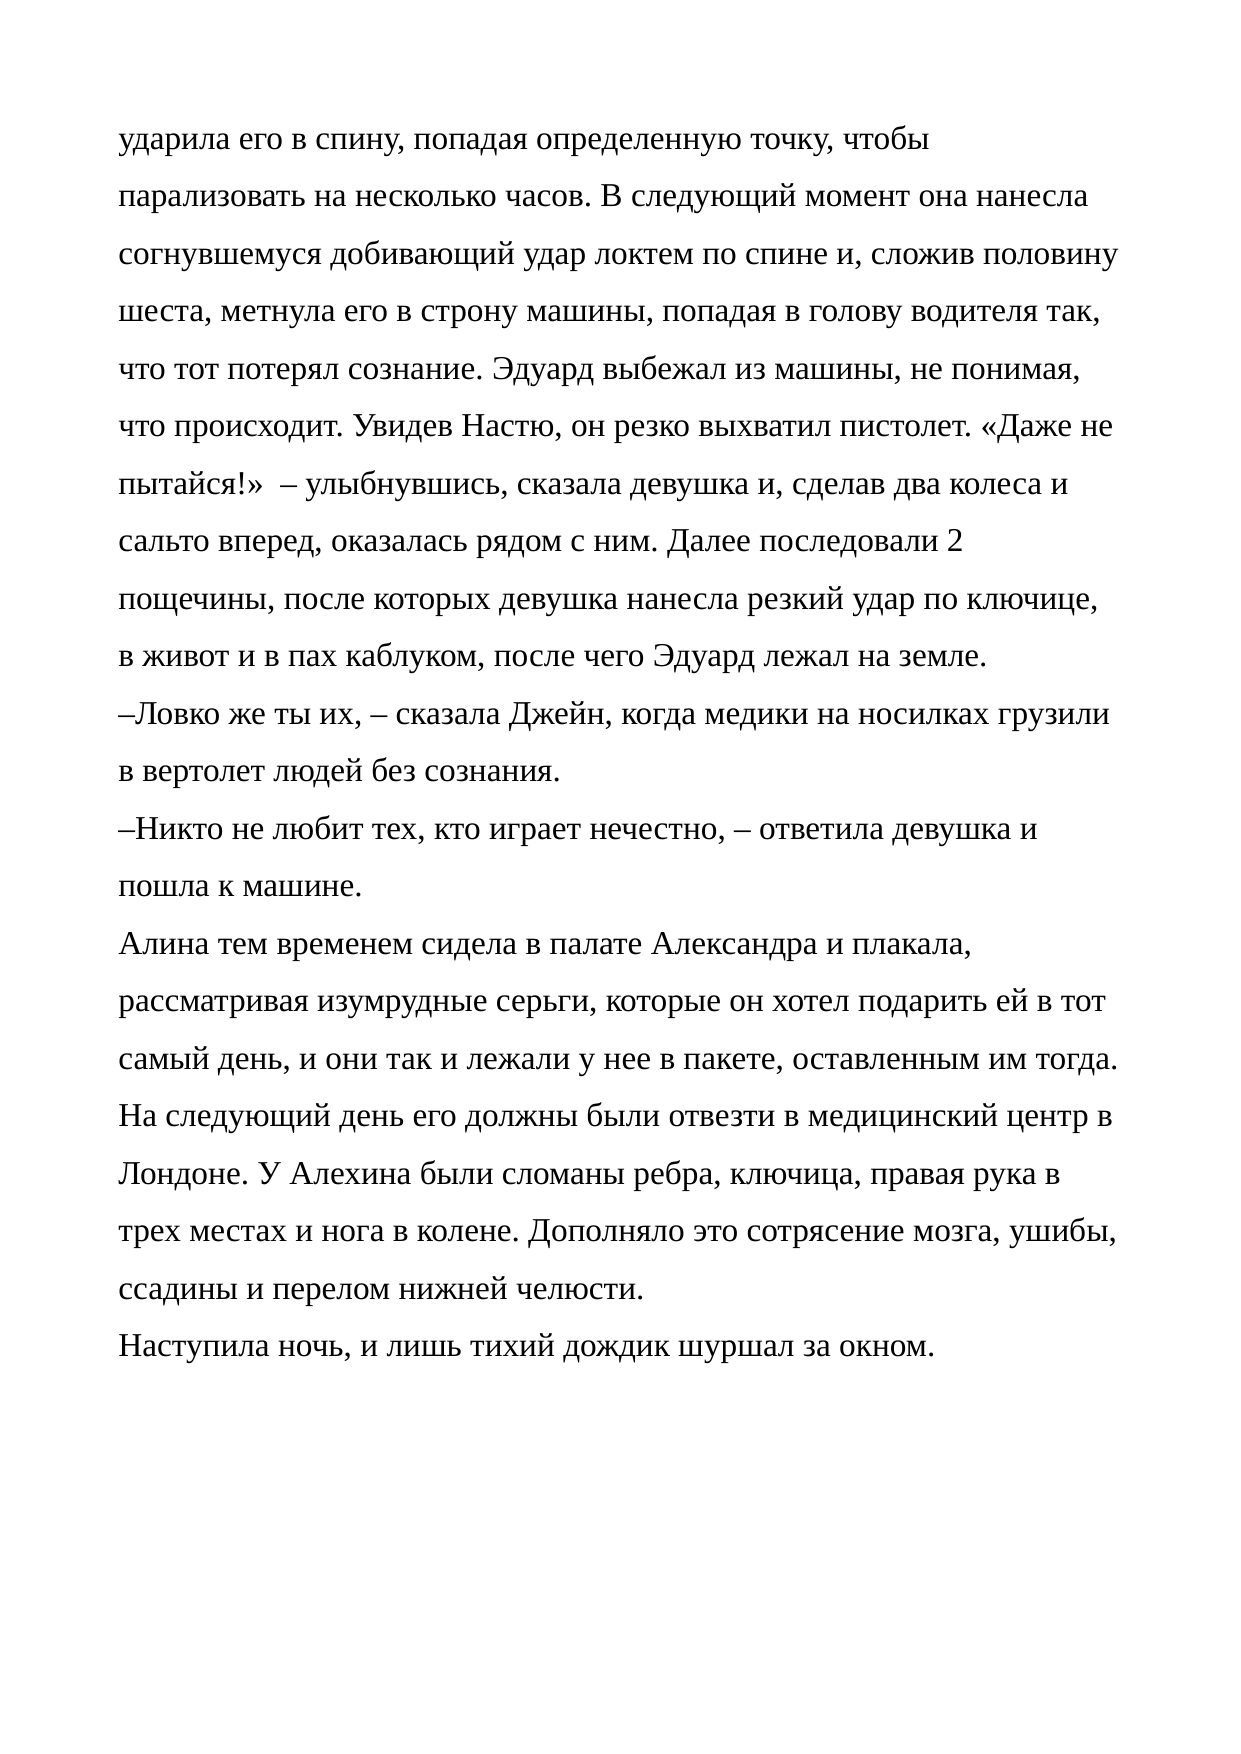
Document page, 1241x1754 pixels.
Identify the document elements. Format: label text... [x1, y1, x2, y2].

text Алина тем временем сидела в палате Александра и плакала, рассматривая изумрудные серьги, которые он хотел подарить ей в тот самый день, и они так и лежали у нее в пакете, оставленным им тогда. На следующий день его должны были отвезти в медицинский центр в Лондоне. У Алехина были сломаны ребра, ключица, правая рука в трех местах и нога в колене. Дополняло это сотрясение мозга, ушибы, ссадины и перелом нижней челюсти. [118, 923, 1122, 1306]
text –Никто не любит тех, кто играет нечестно, – ответила девушка и пошла к машине. [118, 808, 1122, 904]
text –Ловко же ты их, – сказала Джейн, когда медики на носилках грузили в вертолет людей без сознания. [118, 693, 1122, 789]
text Наступила ночь, и лишь тихий дождик шуршал за окном. [118, 1326, 1122, 1364]
text ударила его в спину, попадая определенную точку, чтобы парализовать на несколько часов. В следующий момент она нанесла согнувшемуся добивающий удар локтем по спине и, сложив половину шеста, метнула его в строну машины, попадая в голову водителя так, что тот потерял сознание. Эдуард выбежал из машины, не понимая, что происходит. Увидев Настю, он резко выхватил пистолет. «Даже не пытайся!» – улыбнувшись, сказала девушка и, сделав два колеса и сальто вперед, оказалась рядом с ним. Далее последовали 2 пощечины, после которых девушка нанесла резкий удар по ключице, в живот и в пах каблуком, после чего Эдуард лежал на земле. [118, 118, 1122, 674]
